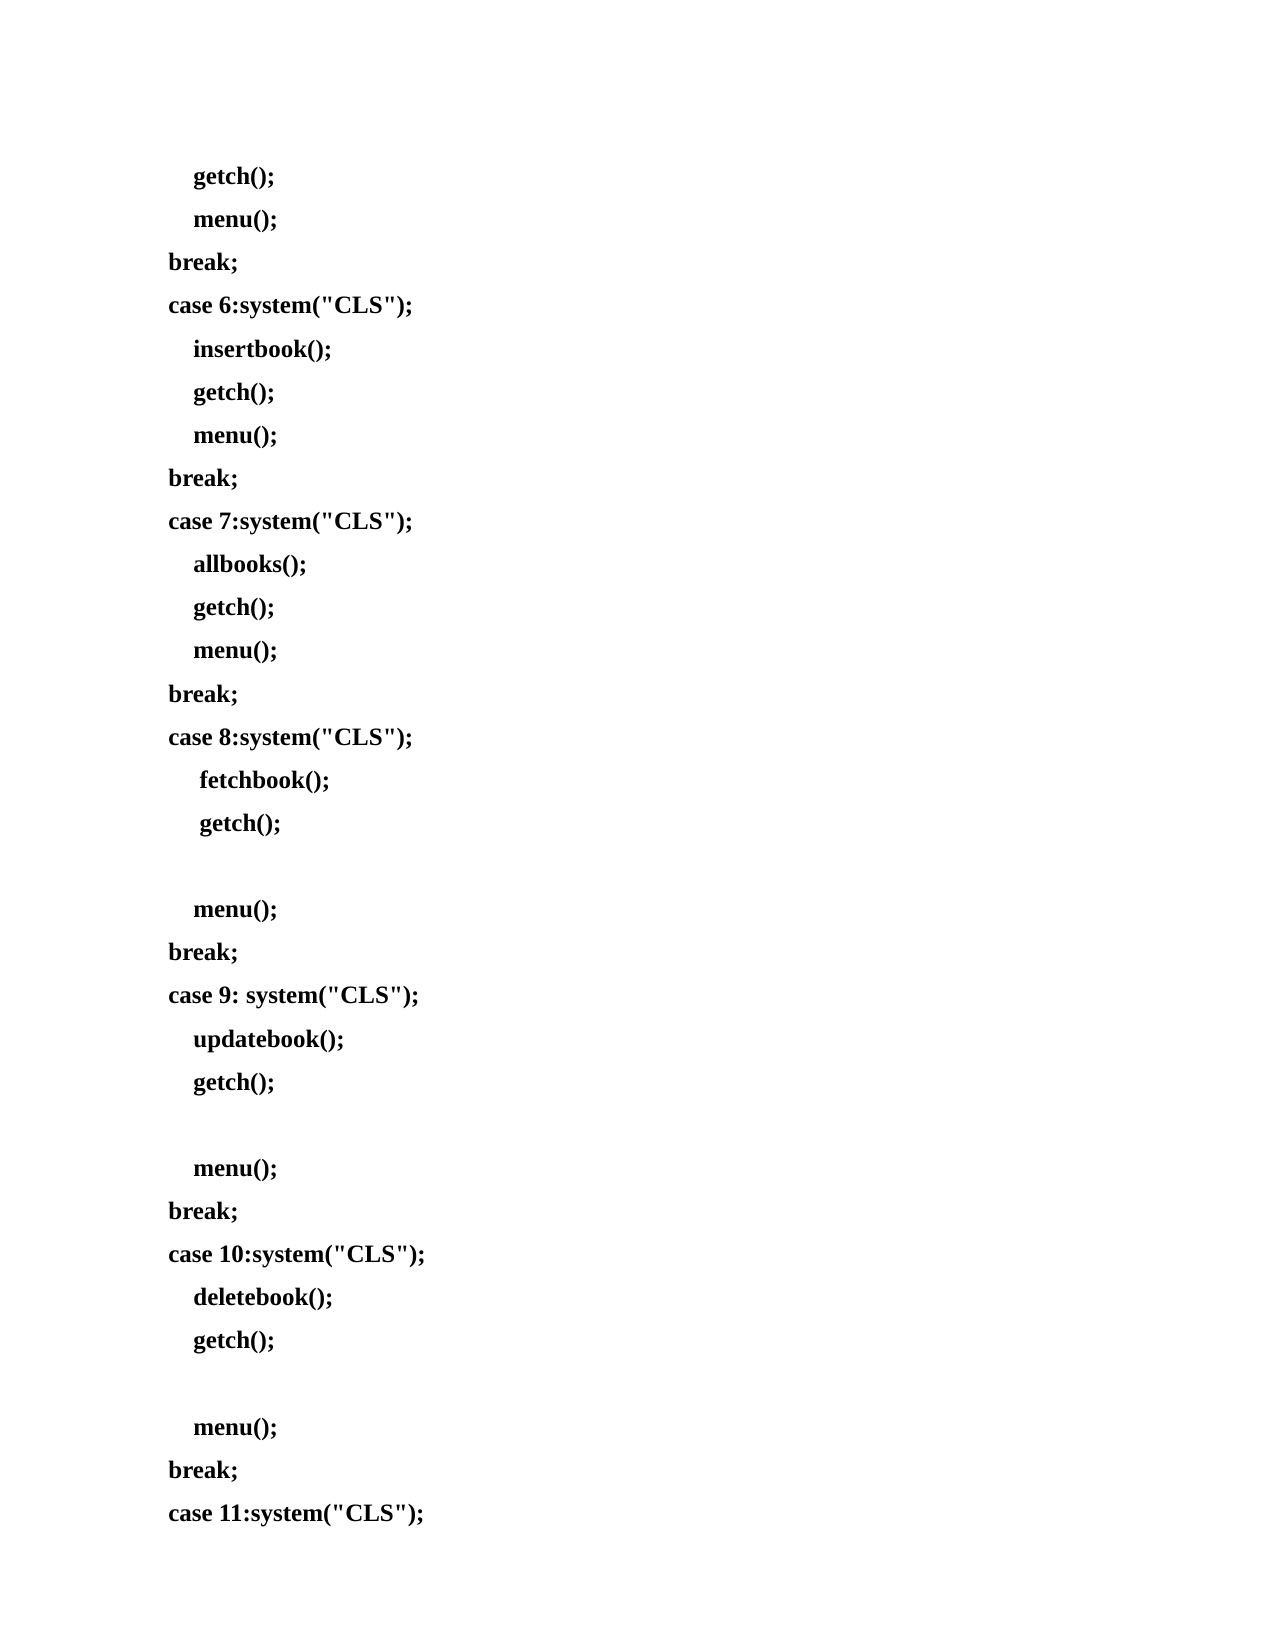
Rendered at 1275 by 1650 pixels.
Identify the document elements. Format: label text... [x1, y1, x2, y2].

text break; [118, 1455, 1157, 1484]
text break; [118, 463, 1157, 492]
text break; [118, 937, 1157, 966]
text menu(); [118, 1153, 1157, 1182]
text break; [118, 1196, 1157, 1225]
text getch(); [118, 377, 1157, 406]
text menu(); [118, 1412, 1157, 1441]
text case 6:system("CLS"); [118, 291, 1157, 319]
text deletebook(); [118, 1282, 1157, 1311]
text case 9: system("CLS"); [118, 981, 1157, 1009]
text case 7:system("CLS"); [118, 506, 1157, 535]
text insertbook(); [118, 334, 1157, 362]
text menu(); [118, 636, 1157, 664]
text fetchbook(); [118, 765, 1157, 794]
text break; [118, 679, 1157, 707]
text allbooks(); [118, 549, 1157, 578]
text getch(); [118, 1067, 1157, 1096]
text menu(); [118, 420, 1157, 449]
text getch(); [118, 1326, 1157, 1354]
text break; [118, 247, 1157, 276]
text menu(); [118, 204, 1157, 233]
text getch(); [118, 592, 1157, 621]
text getch(); [118, 808, 1157, 837]
text case 10:system("CLS"); [118, 1239, 1157, 1268]
text updatebook(); [118, 1024, 1157, 1052]
text case 8:system("CLS"); [118, 722, 1157, 751]
text getch(); [118, 161, 1157, 190]
text case 11:system("CLS"); [118, 1498, 1157, 1527]
text menu(); [118, 894, 1157, 923]
